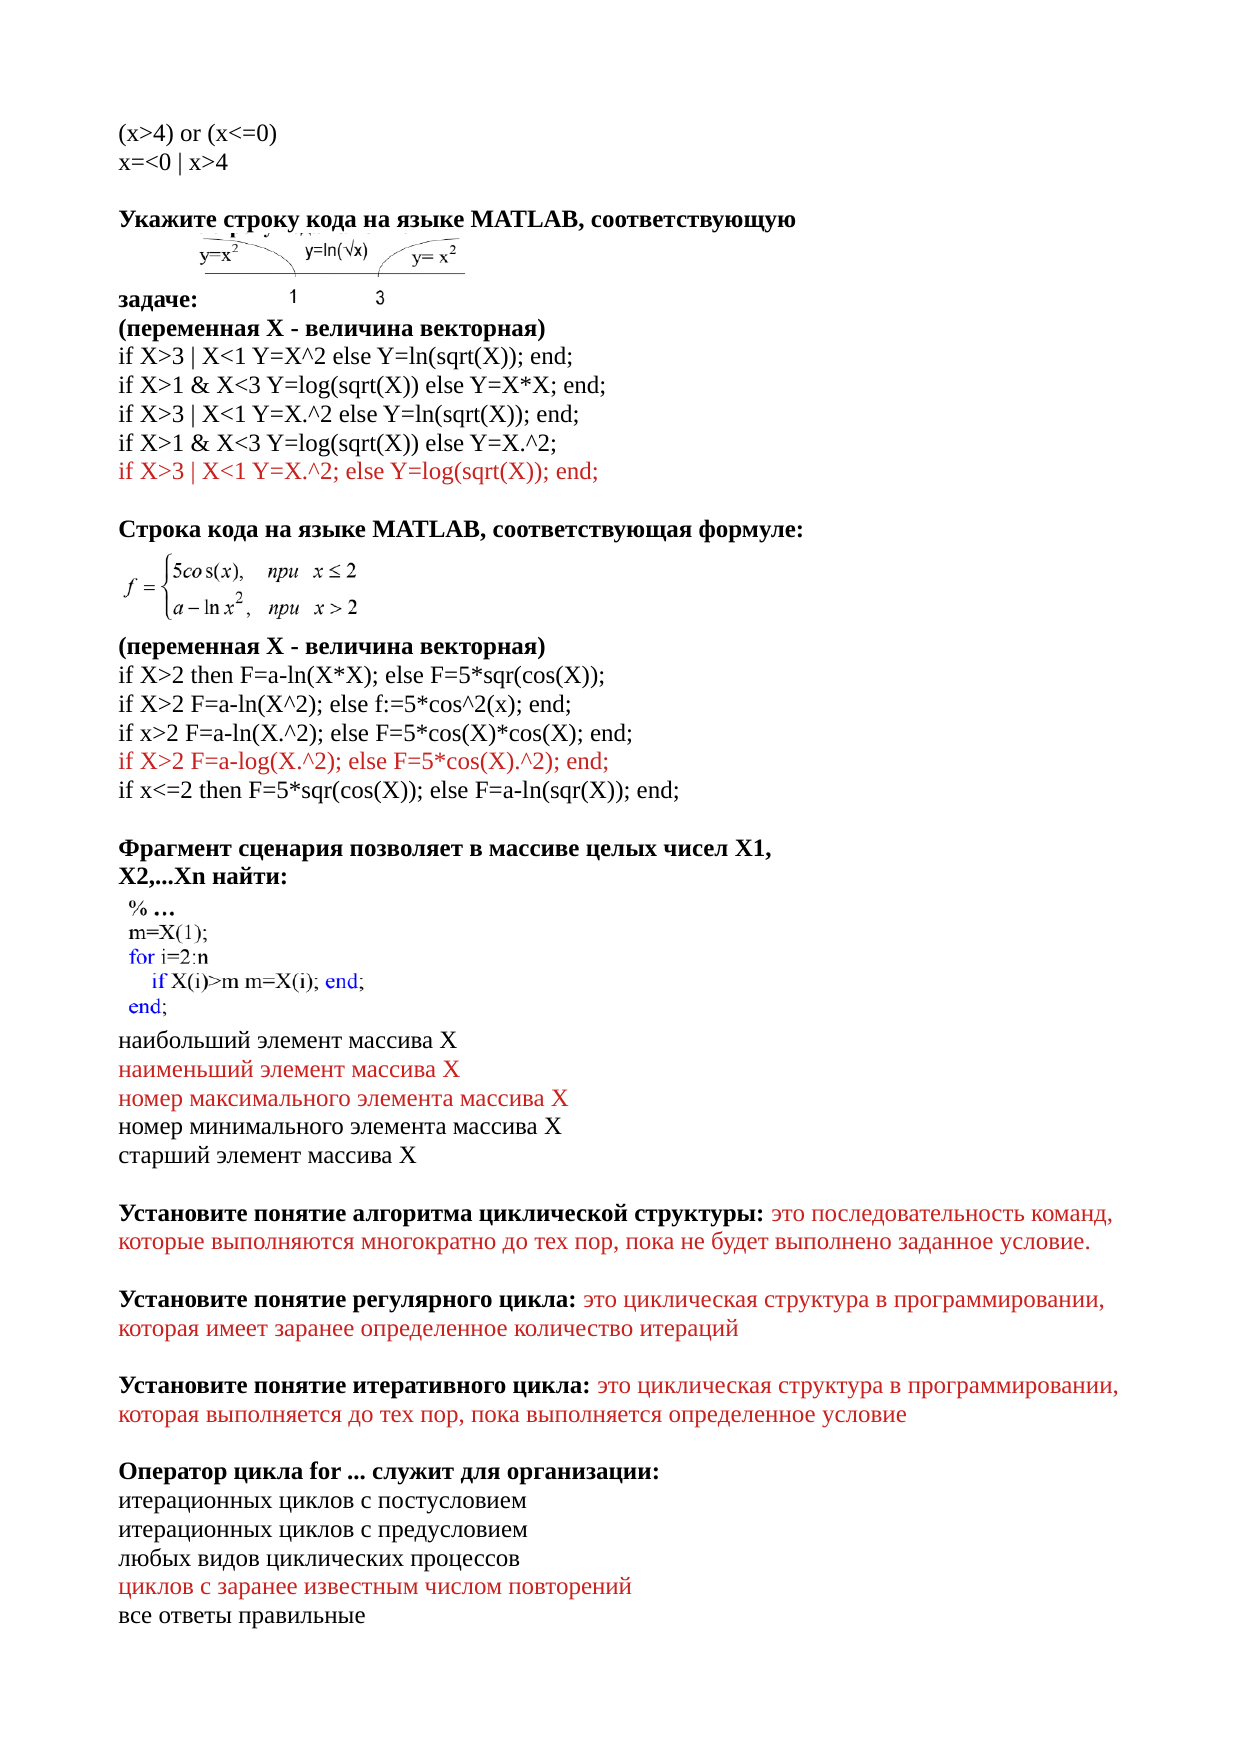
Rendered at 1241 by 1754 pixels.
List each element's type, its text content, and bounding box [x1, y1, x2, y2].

text номер максимального элемента массива X [118, 1083, 1122, 1111]
text Строка кода на языке MATLAB, соответствующая формуле: [118, 514, 1122, 543]
text итерационных циклов с предусловием [118, 1514, 1122, 1543]
text Укажите строку кода на языке MATLAB, соответствующую [118, 204, 1122, 233]
text циклов с заранее известным числом повторений [118, 1571, 1122, 1600]
text if X>2 F=a-log(X.^2); else F=5*cos(X).^2); end; [118, 746, 1122, 775]
text итерационных циклов с постусловием [118, 1485, 1122, 1514]
text if x>2 F=a-ln(X.^2); else F=5*cos(X)*cos(X); end; [118, 718, 1122, 746]
text Фрагмент сценария позволяет в массиве целых чисел X1, [118, 833, 1122, 861]
text задаче: [118, 233, 1122, 313]
text Установите понятие итеративного цикла: это циклическая структура в программировании, которая выполняется до тех пор, пока выполняется определенное условие [118, 1370, 1122, 1428]
text if X>1 & X<3 Y=log(sqrt(X)) else Y=X.^2; [118, 428, 1122, 456]
picture [118, 890, 375, 1026]
text Установите понятие регулярного цикла: это циклическая структура в программировании, которая имеет заранее определенное количество итераций [118, 1284, 1122, 1341]
text if X>3 | X<1 Y=X^2 else Y=ln(sqrt(X)); end; [118, 341, 1122, 370]
text Оператор цикла for ... служит для организации: [118, 1456, 1122, 1485]
text наибольший элемент массива X [118, 1025, 1122, 1054]
text if X>2 then F=a-ln(X*X); else F=5*sqr(cos(X)); [118, 660, 1122, 689]
text if X>2 F=a-ln(X^2); else f:=5*cos^2(x); end; [118, 689, 1122, 718]
text (переменная X - величина векторная) [118, 631, 1122, 660]
text X2,...Xn найти: [118, 861, 1122, 890]
text if X>3 | X<1 Y=X.^2; else Y=log(sqrt(X)); end; [118, 456, 1122, 485]
text (переменная X - величина векторная) [118, 313, 1122, 341]
text любых видов циклических процессов [118, 1543, 1122, 1571]
picture [198, 233, 465, 308]
picture [118, 542, 376, 632]
text x=<0 | x>4 [118, 147, 1122, 176]
text наименьший элемент массива X [118, 1054, 1122, 1083]
text номер минимального элемента массива X [118, 1111, 1122, 1140]
text if X>3 | X<1 Y=X.^2 else Y=ln(sqrt(X)); end; [118, 399, 1122, 428]
text if x<=2 then F=5*sqr(cos(X)); else F=a-ln(sqr(X)); end; [118, 775, 1122, 804]
text (x>4) or (x<=0) [118, 118, 1122, 147]
text if X>1 & X<3 Y=log(sqrt(X)) else Y=X*X; end; [118, 370, 1122, 399]
text все ответы правильные [118, 1600, 1122, 1629]
text старший элемент массива X [118, 1140, 1122, 1169]
text Установите понятие алгоритма циклической структуры: это последовательность команд, которые выполняются многократно до тех пор, пока не будет выполнено заданное условие. [118, 1198, 1122, 1255]
